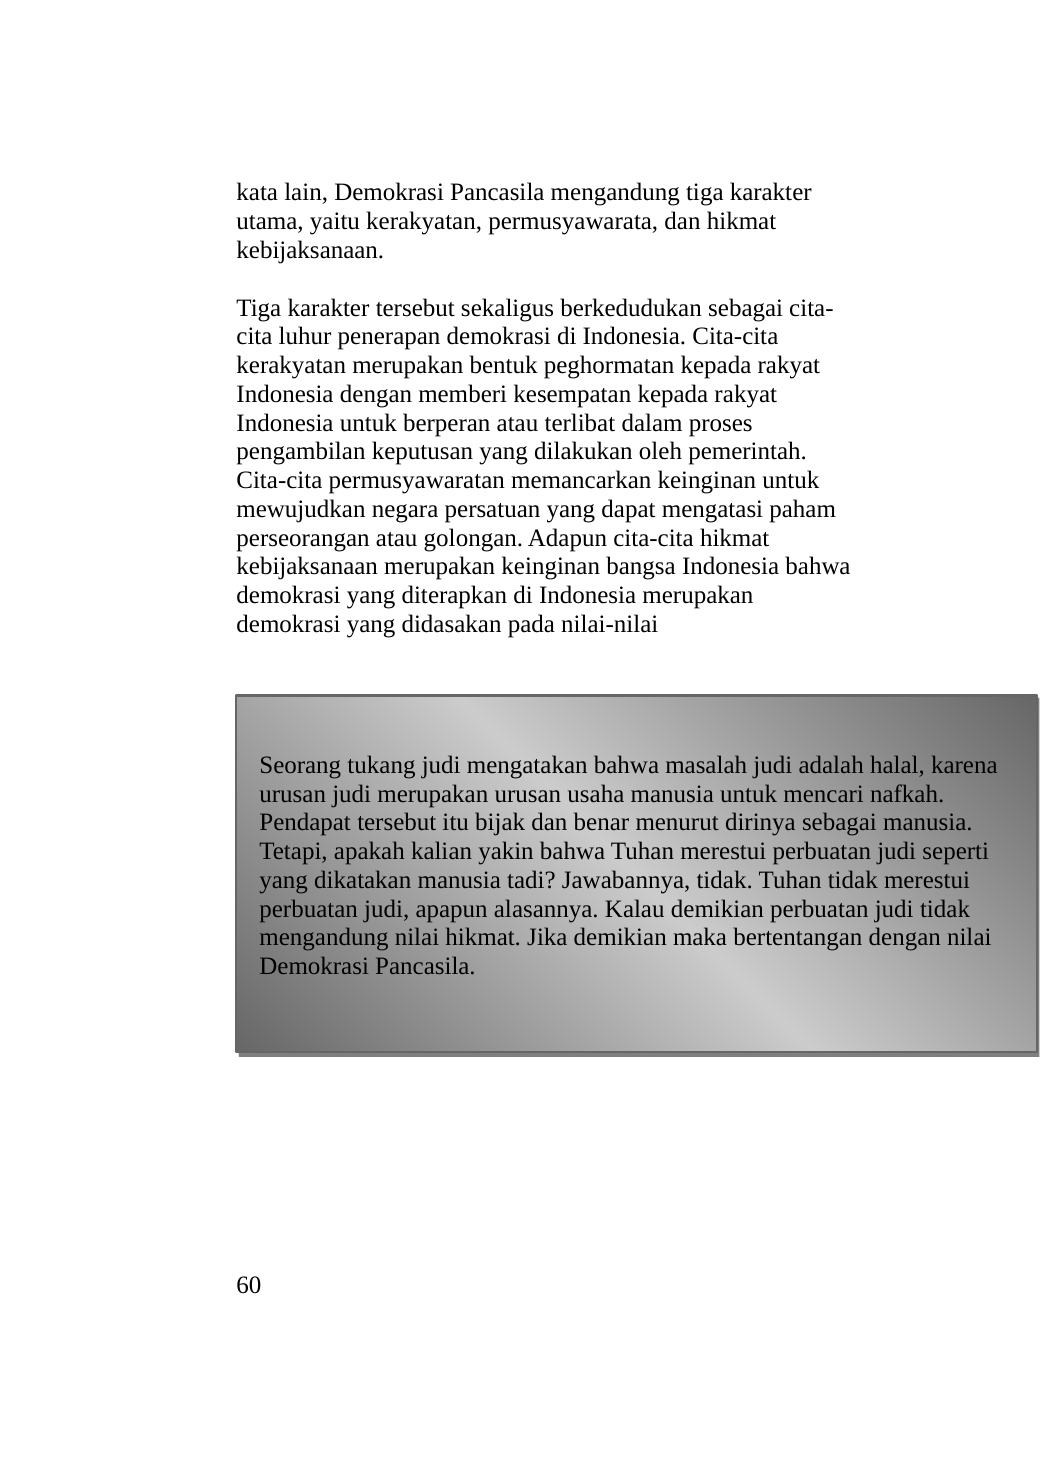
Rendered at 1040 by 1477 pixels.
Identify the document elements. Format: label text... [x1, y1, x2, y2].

text kata lain, Demokrasi Pancasila mengandung tiga karakter utama, yaitu kerakyatan, permusyawarata, dan hikmat kebijaksanaan. [236, 177, 862, 263]
text Tiga karakter tersebut sekaligus berkedudukan sebagai cita-cita luhur penerapan demokrasi di Indonesia. Cita-cita kerakyatan merupakan bentuk peghormatan kepada rakyat Indonesia dengan memberi kesempatan kepada rakyat Indonesia untuk berperan atau terlibat dalam proses pengambilan keputusan yang dilakukan oleh pemerintah. Cita-cita permusyawaratan memancarkan keinginan untuk mewujudkan negara persatuan yang dapat mengatasi paham perseorangan atau golongan. Adapun cita-cita hikmat kebijaksanaan merupakan keinginan bangsa Indonesia bahwa demokrasi yang diterapkan di Indonesia merupakan demokrasi yang didasakan pada nilai-nilai [236, 293, 862, 638]
